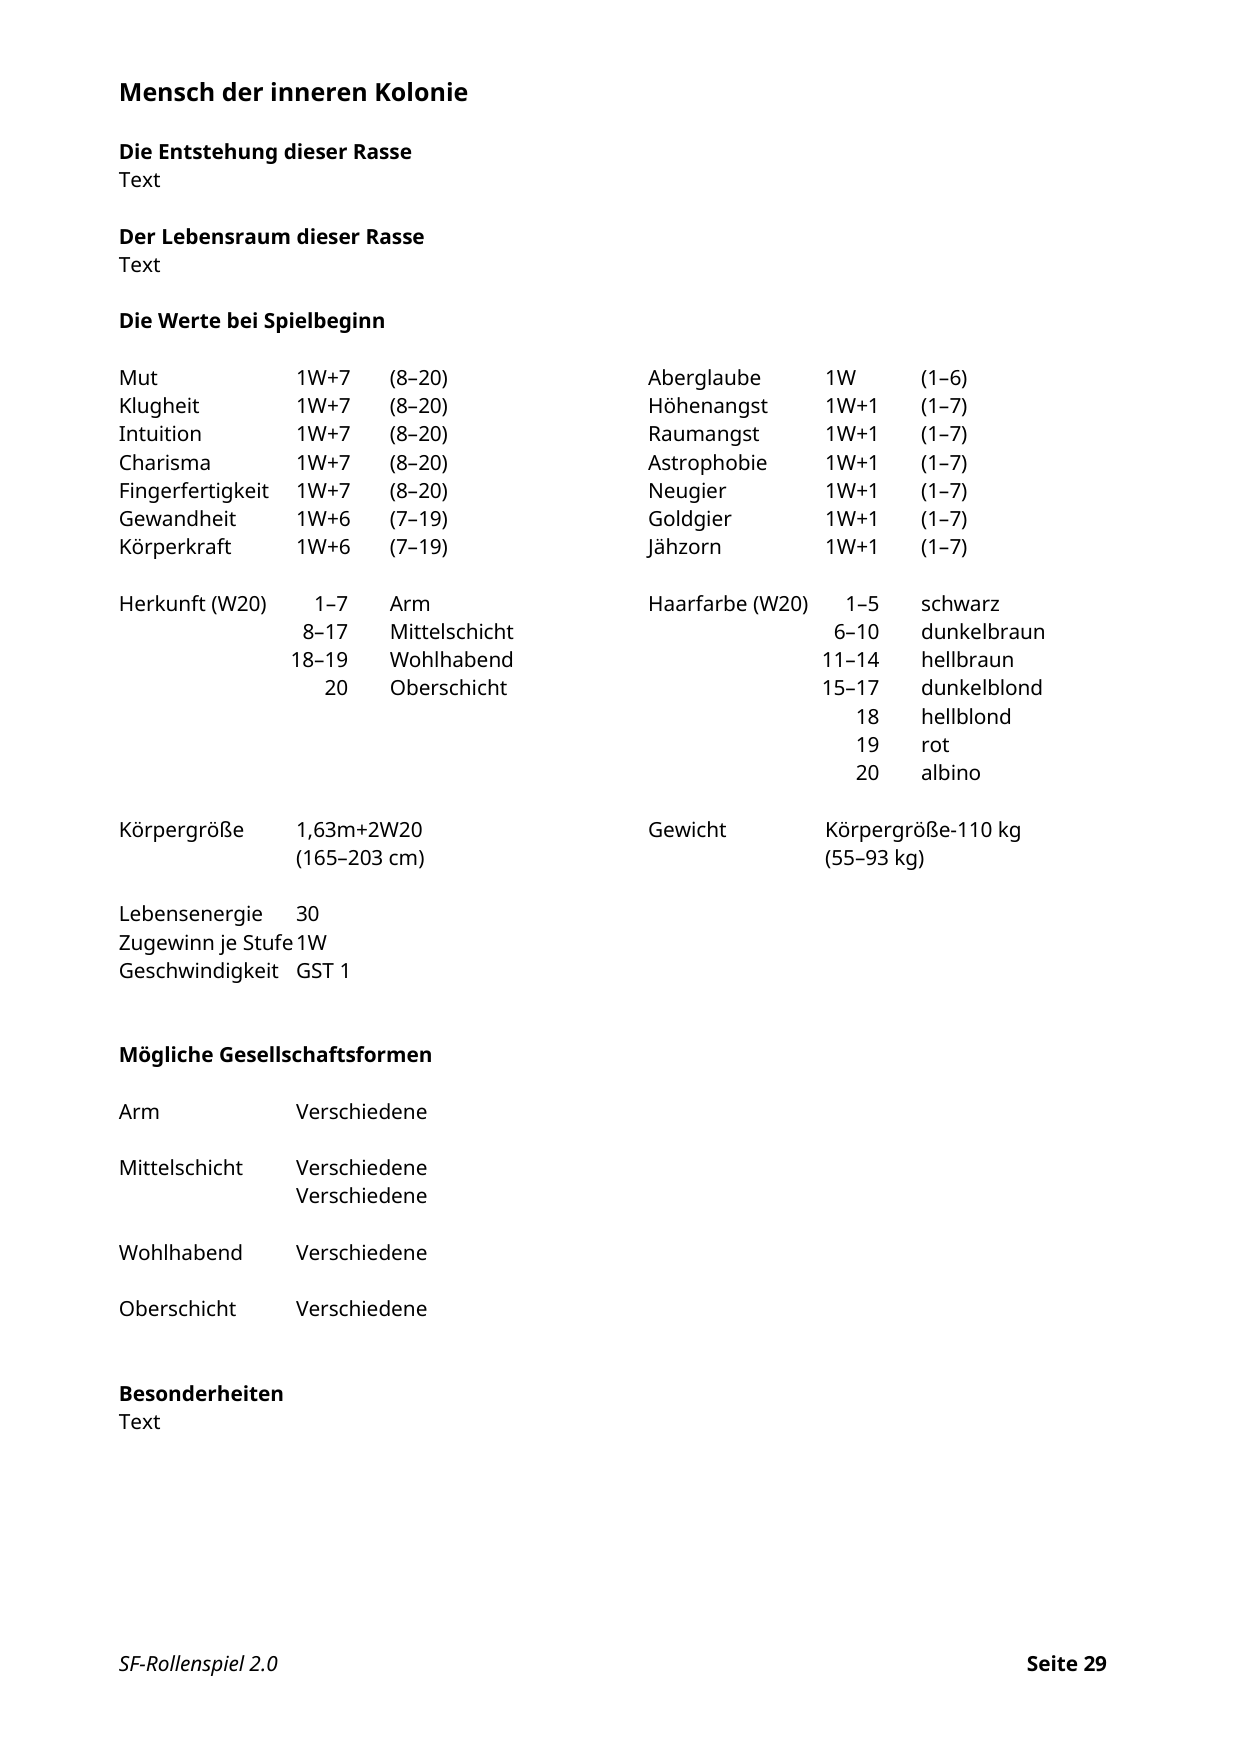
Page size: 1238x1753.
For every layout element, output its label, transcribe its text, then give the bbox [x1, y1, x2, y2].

text Die Entstehung dieser Rasse [119, 137, 1119, 165]
text Verschiedene [119, 1182, 1119, 1210]
text Mögliche Gesellschaftsformen [119, 1041, 1119, 1069]
text 20 Oberschicht 15–17 dunkelblond [119, 673, 1119, 702]
text Geschwindigkeit GST 1 [119, 956, 1119, 984]
text Intuition 1W+7 (8–20) Raumangst 1W+1 (1–7) [119, 419, 1119, 448]
text 18 hellblond [119, 702, 1119, 730]
text 19 rot [119, 730, 1119, 758]
text Körperkraft 1W+6 (7–19) Jähzorn 1W+1 (1–7) [119, 532, 1119, 561]
text Besonderheiten [119, 1379, 1119, 1407]
text (165–203 cm) (55–93 kg) [119, 843, 1119, 871]
text Der Lebensraum dieser Rasse [119, 222, 1119, 250]
text Fingerfertigkeit 1W+7 (8–20) Neugier 1W+1 (1–7) [119, 476, 1119, 504]
text Gewandheit 1W+6 (7–19) Goldgier 1W+1 (1–7) [119, 504, 1119, 532]
text Lebensenergie 30 [119, 899, 1119, 928]
text 18–19 Wohlhabend 11–14 hellbraun [119, 645, 1119, 673]
text Klugheit 1W+7 (8–20) Höhenangst 1W+1 (1–7) [119, 391, 1119, 419]
text 20 albino [119, 758, 1119, 786]
text Die Werte bei Spielbeginn [119, 307, 1119, 335]
text Text [119, 1407, 1119, 1436]
text Text [119, 250, 1119, 278]
text Zugewinn je Stufe 1W [119, 928, 1119, 956]
text Arm Verschiedene [119, 1097, 1119, 1125]
text Oberschicht Verschiedene [119, 1294, 1119, 1323]
text Mensch der inneren Kolonie [119, 75, 1119, 109]
text Mittelschicht Verschiedene [119, 1153, 1119, 1182]
text Wohlhabend Verschiedene [119, 1238, 1119, 1266]
text Mut 1W+7 (8–20) Aberglaube 1W (1–6) [119, 363, 1119, 391]
text Charisma 1W+7 (8–20) Astrophobie 1W+1 (1–7) [119, 448, 1119, 476]
text Körpergröße 1,63m+2W20 Gewicht Körpergröße-110 kg [119, 815, 1119, 843]
text Text [119, 165, 1119, 194]
text 8–17 Mittelschicht 6–10 dunkelbraun [119, 617, 1119, 645]
text Herkunft (W20) 1–7 Arm Haarfarbe (W20) 1–5 schwarz [119, 589, 1119, 617]
